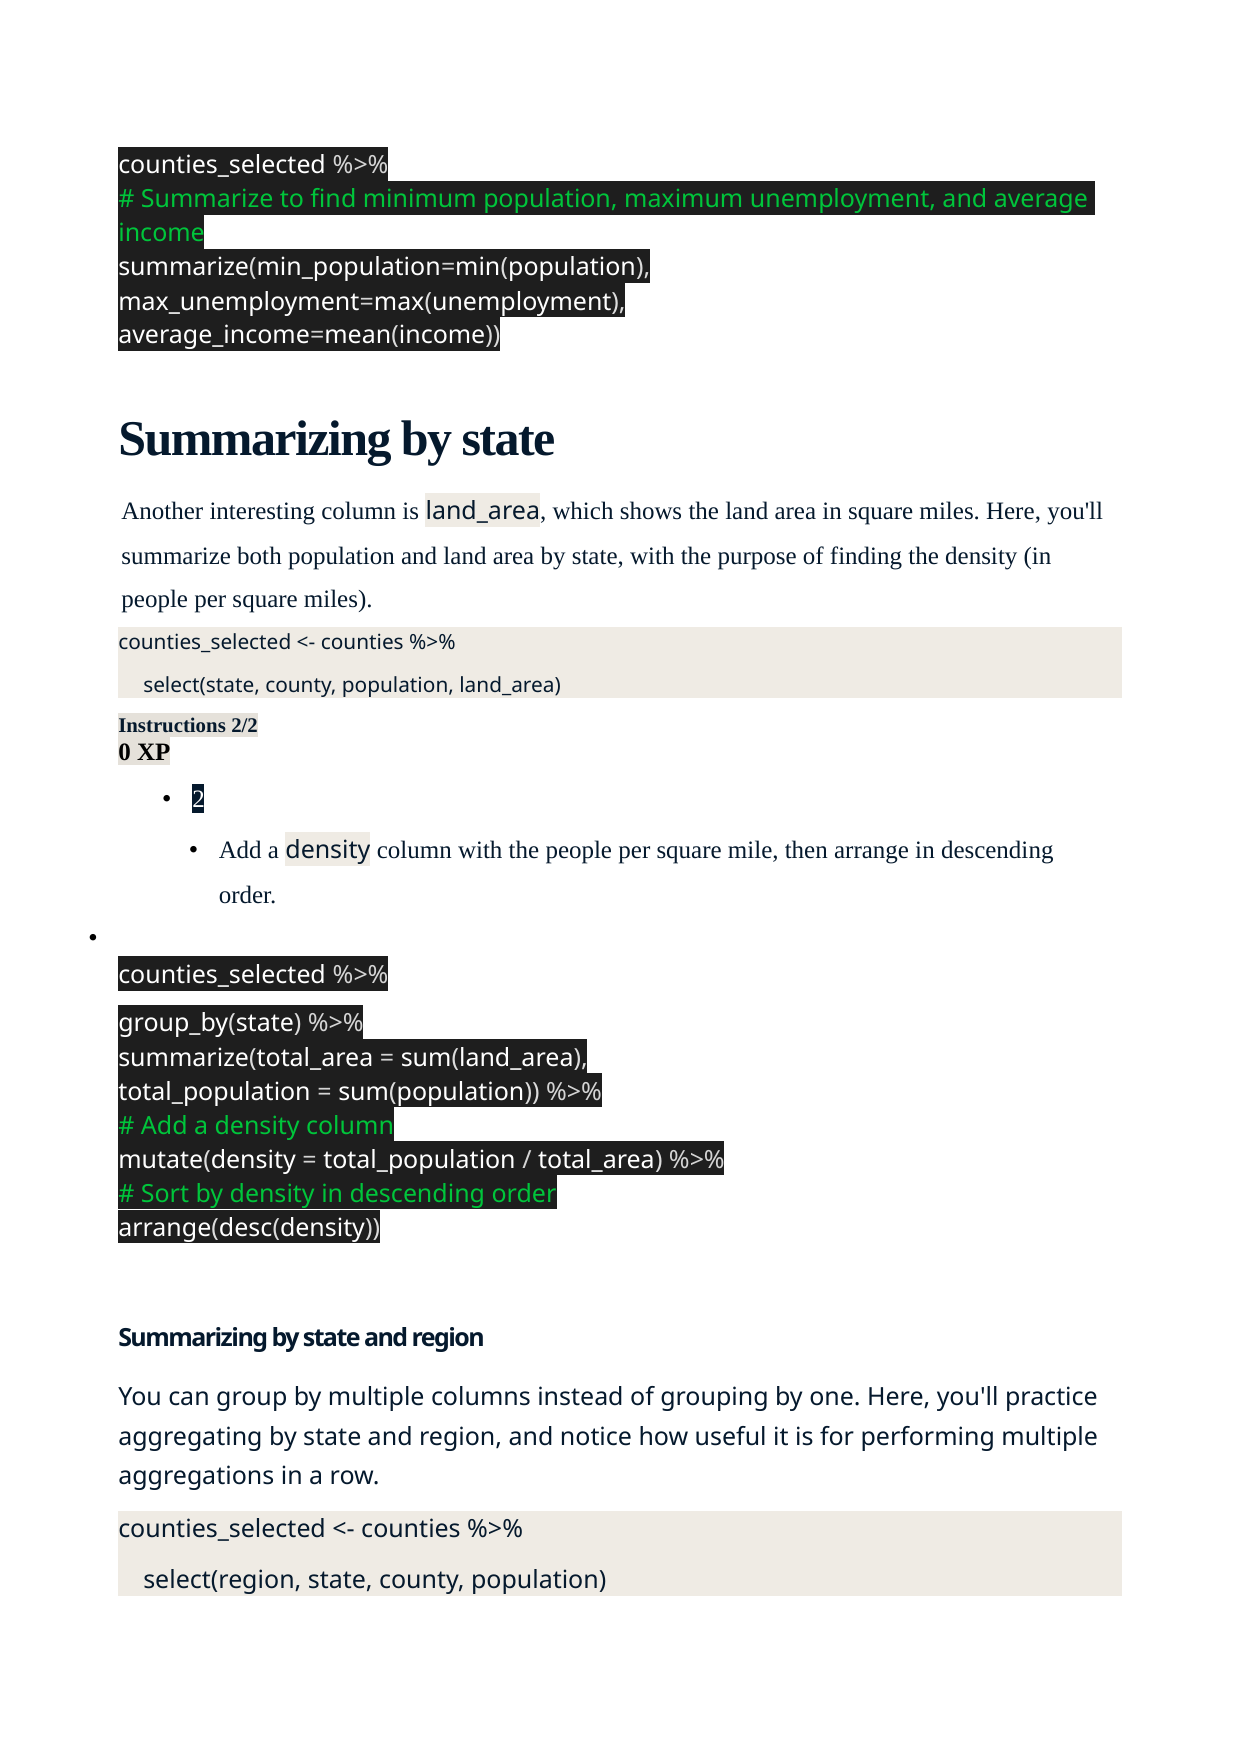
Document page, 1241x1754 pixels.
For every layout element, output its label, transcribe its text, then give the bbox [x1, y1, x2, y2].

list 2 [162, 784, 1122, 813]
text # Summarize to find minimum population, maximum unemployment, and average income [118, 181, 1122, 249]
text summarize(total_area = sum(land_area), [118, 1039, 1122, 1073]
text Another interesting column is land_area, which shows the land area in square miles. Here, you'll summarize both population and land area by state, with the purpose of finding the density (in people per square miles). [121, 492, 1116, 613]
text # Sort by density in descending order [118, 1175, 1122, 1209]
text summarize(min_population=min(population), [118, 249, 1122, 283]
text counties_selected %>% [118, 956, 1122, 991]
subtitle Summarizing by state and region [118, 1320, 1122, 1354]
text counties_selected <- counties %>% [118, 1511, 1122, 1545]
text select(region, state, county, population) [118, 1562, 1122, 1596]
text select(state, county, population, land_area) [118, 670, 1122, 698]
text counties_selected %>% [118, 147, 1122, 181]
text # Add a density column [118, 1107, 1122, 1141]
text 0 XP [118, 737, 1122, 765]
text total_population = sum(population)) %>% [118, 1073, 1122, 1107]
text You can group by multiple columns instead of grouping by one. Here, you'll practice aggregating by state and region, and notice how useful it is for performing multiple aggregations in a row. [118, 1379, 1122, 1491]
list Add a density column with the people per square mile, then arrange in descending order. [189, 832, 1092, 909]
text mutate(density = total_population / total_area) %>% [118, 1141, 1122, 1175]
text arrange(desc(density)) [118, 1209, 1122, 1243]
subtitle Instructions 2/2 [118, 713, 1122, 737]
text counties_selected <- counties %>% [118, 627, 1122, 656]
text average_income=mean(income)) [118, 317, 1122, 351]
subtitle Summarizing by state [118, 409, 1122, 466]
text group_by(state) %>% [118, 1005, 1122, 1039]
text max_unemployment=max(unemployment), [118, 283, 1122, 317]
